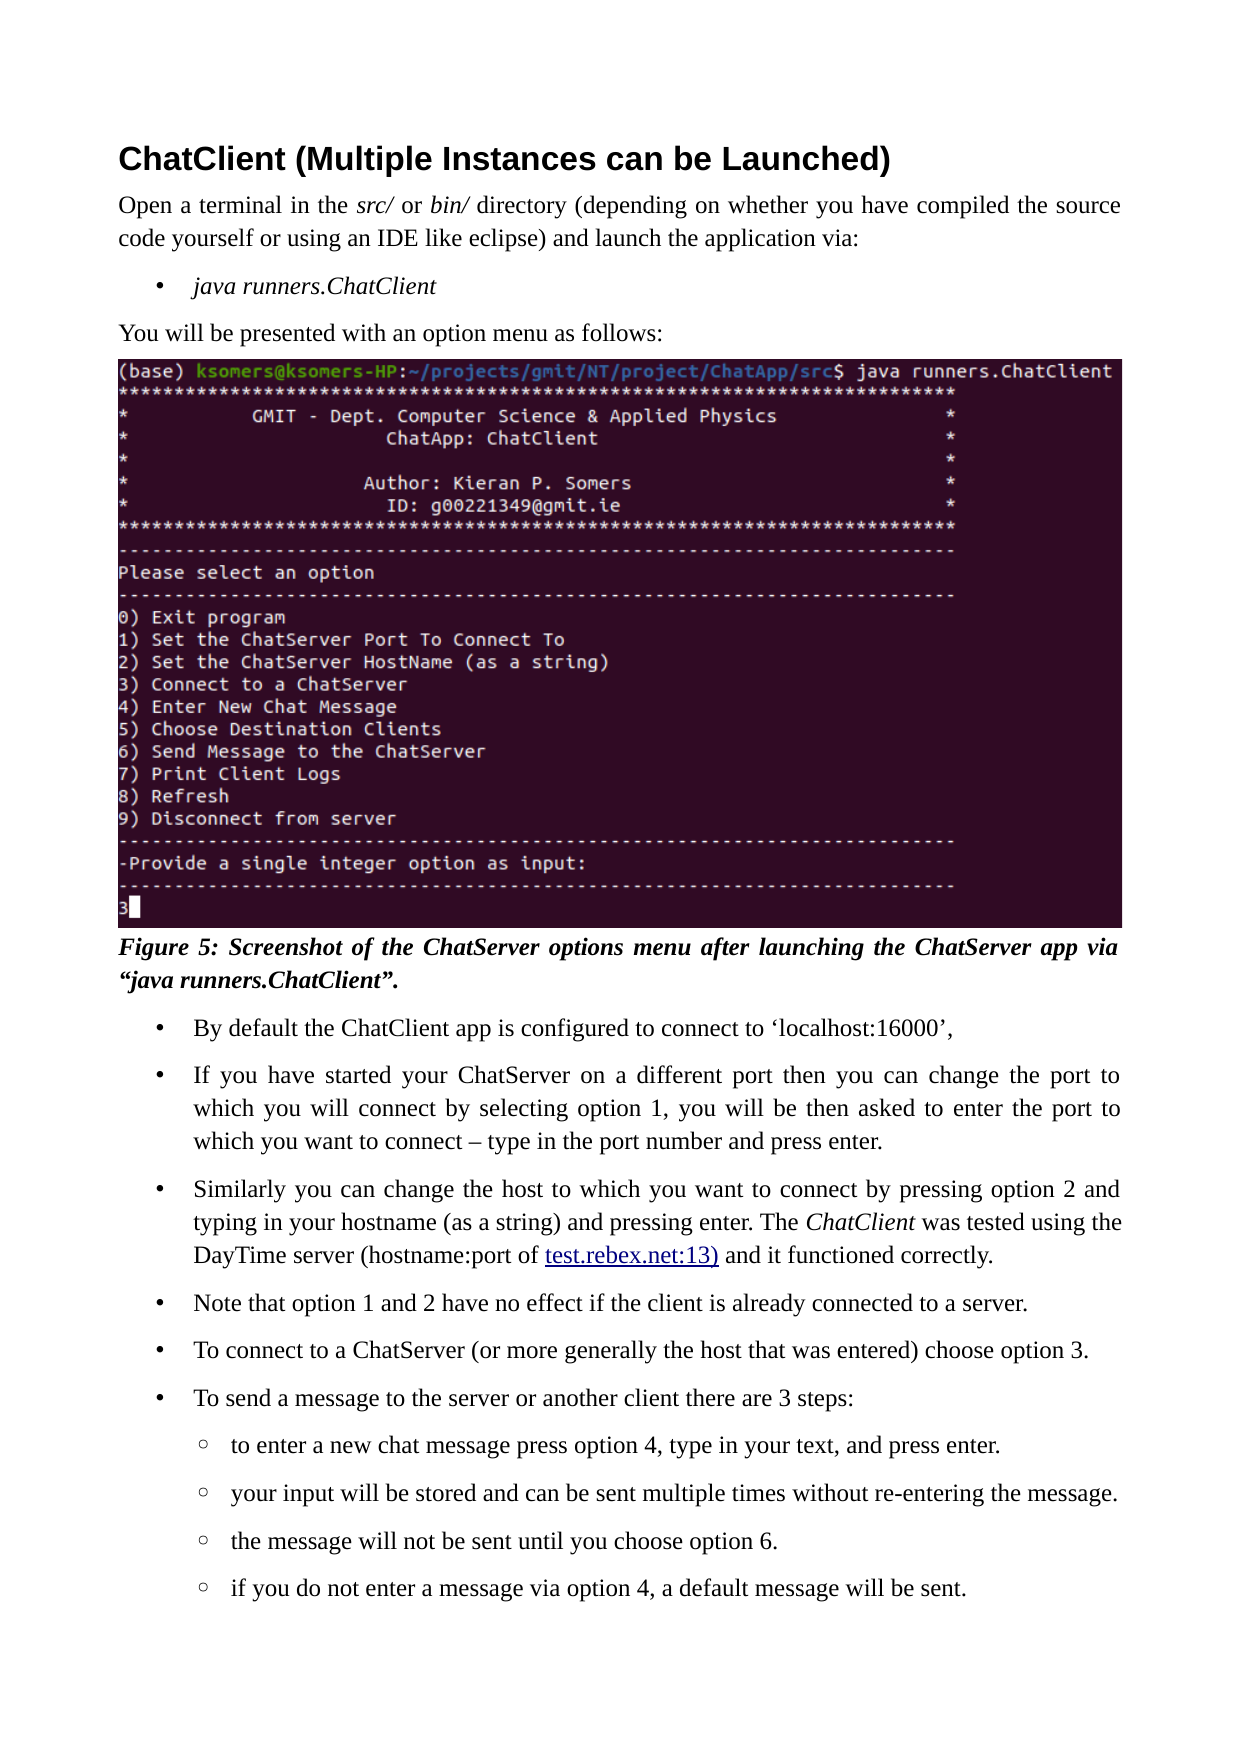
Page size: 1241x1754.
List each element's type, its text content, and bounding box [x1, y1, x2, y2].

list the message will not be sent until you choose option 6. [193, 1526, 1122, 1554]
list your input will be stored and can be sent multiple times without re-entering the message. [193, 1478, 1122, 1507]
list By default the ChatClient app is configured to connect to ‘localhost:16000’, [156, 1013, 1122, 1042]
subtitle ChatClient (Multiple Instances can be Launched) [118, 139, 1122, 178]
list Similarly you can change the host to which you want to connect by pressing option 2 and typing in your hostname (as a string) and pressing enter. The ChatClient was tested using the DayTime server (hostname:port of test.rebex.net:13) and it functioned correctly. [156, 1174, 1122, 1269]
list If you have started your ChatServer on a different port then you can change the port to which you will connect by selecting option 1, you will be then asked to enter the port to which you want to connect – type in the port number and press enter. [156, 1060, 1122, 1155]
picture [118, 359, 1123, 928]
list To connect to a ChatServer (or more generally the host that was entered) choose option 3. [156, 1335, 1122, 1364]
list java runners.ChatClient [156, 271, 1122, 299]
list To send a message to the server or another client there are 3 steps: [156, 1383, 1122, 1412]
list to enter a new chat message press option 4, type in your text, and press enter. [193, 1431, 1122, 1459]
text You will be presented with an option menu as follows: [118, 318, 1122, 347]
text Figure 5: Screenshot of the ChatServer options menu after launching the ChatServer app via “java runners.ChatClient”. [118, 928, 1122, 994]
list Note that option 1 and 2 have no effect if the client is already connected to a server. [156, 1288, 1122, 1316]
list if you do not enter a message via option 4, a default message will be sent. [193, 1573, 1122, 1602]
text Open a terminal in the src/ or bin/ directory (depending on whether you have compiled the source code yourself or using an IDE like eclipse) and launch the application via: [118, 190, 1122, 252]
